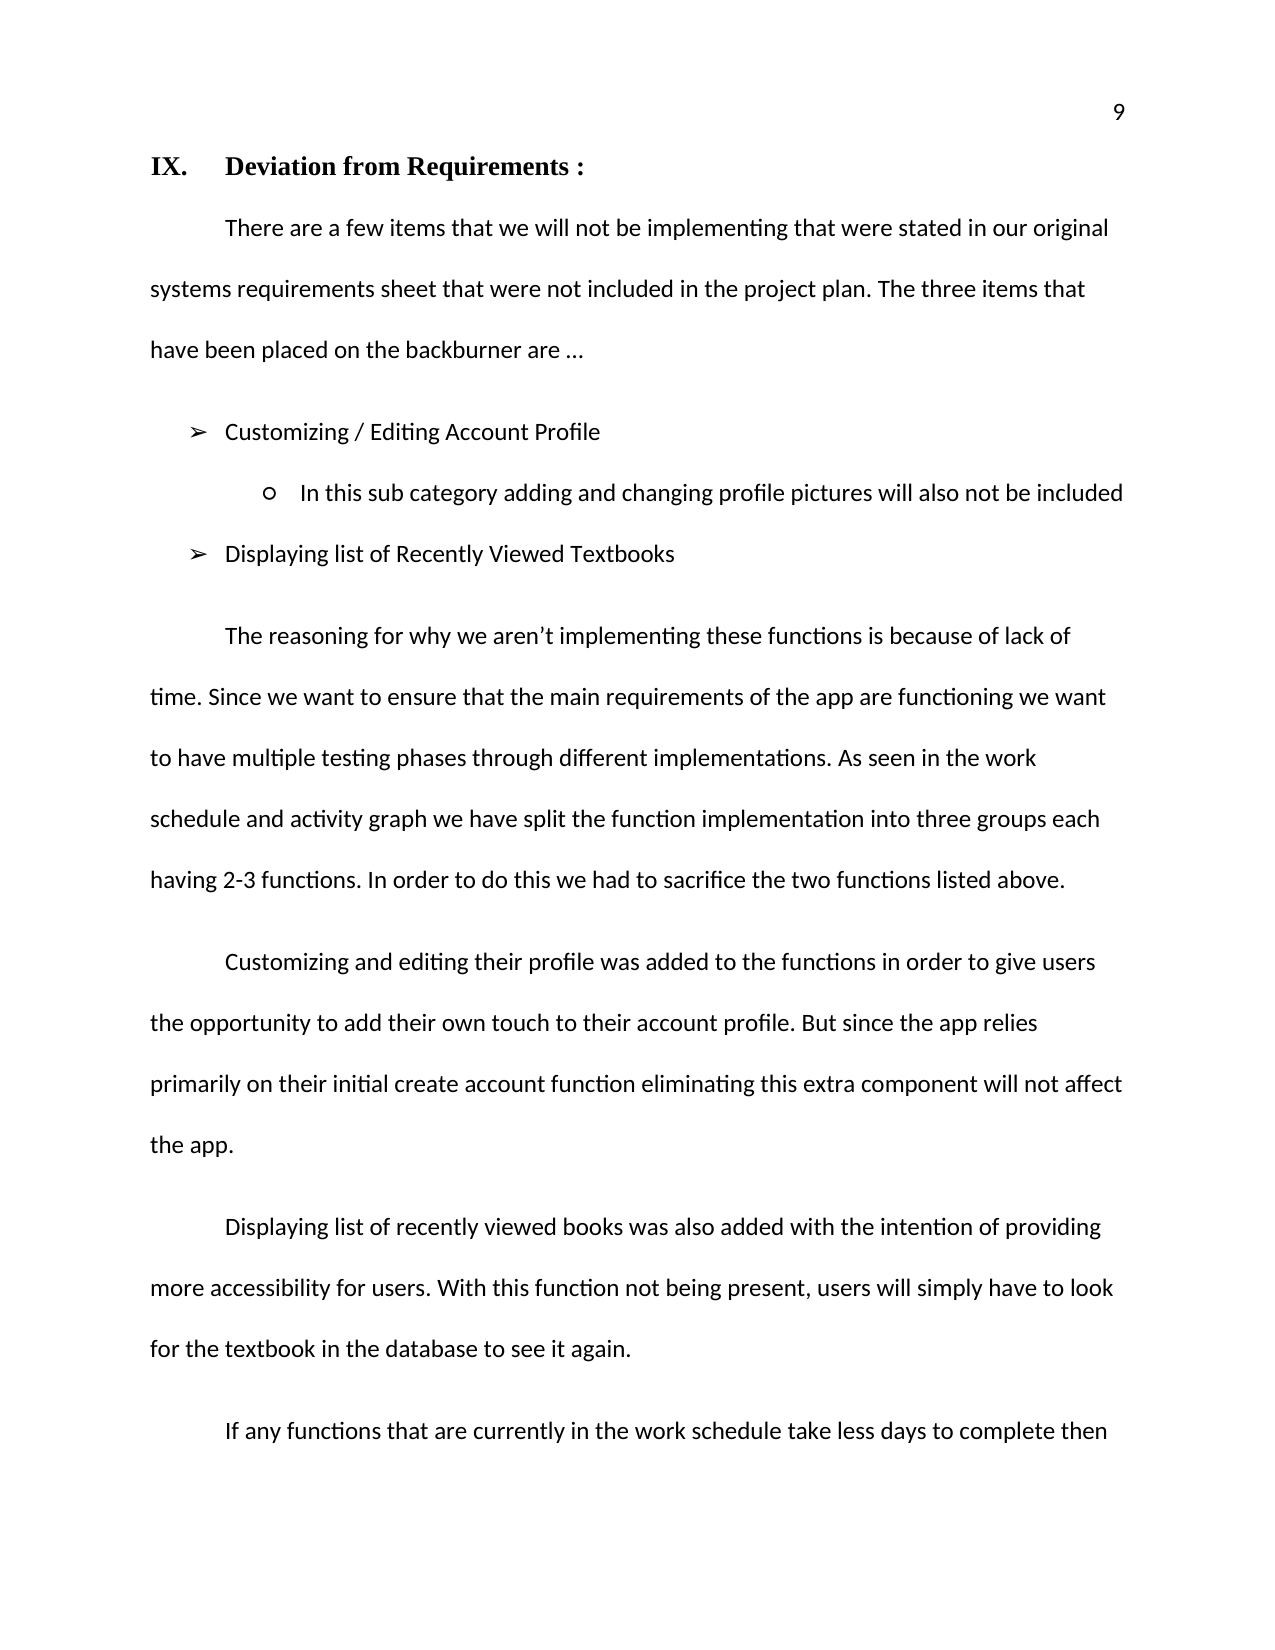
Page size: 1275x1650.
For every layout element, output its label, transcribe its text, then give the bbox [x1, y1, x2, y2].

text Customizing and editing their profile was added to the functions in order to give users the opportunity to add their own touch to their account profile. But since the app relies primarily on their initial create account function eliminating this extra component will not affect the app. [150, 946, 1125, 1160]
subtitle Deviation from Requirements : [187, 150, 1125, 181]
list Customizing / Editing Account Profile [187, 416, 1125, 447]
text If any functions that are currently in the work schedule take less days to complete then [150, 1415, 1125, 1446]
text The reasoning for why we aren’t implementing these functions is because of lack of time. Since we want to ensure that the main requirements of the app are functioning we want to have multiple testing phases through different implementations. As seen in the work schedule and activity graph we have split the function implementation into three groups each having 2-3 functions. In order to do this we had to sacrifice the two functions listed above. [150, 620, 1125, 895]
text Displaying list of recently viewed books was also added with the intention of providing more accessibility for users. With this function not being present, users will simply have to look for the textbook in the database to see it again. [150, 1211, 1125, 1364]
text There are a few items that we will not be implementing that were stated in our original systems requirements sheet that were not included in the project plan. The three items that have been placed on the backburner are … [150, 212, 1125, 365]
list Displaying list of Recently Viewed Textbooks [187, 538, 1125, 569]
list In this sub category adding and changing profile pictures will also not be included [262, 477, 1125, 508]
